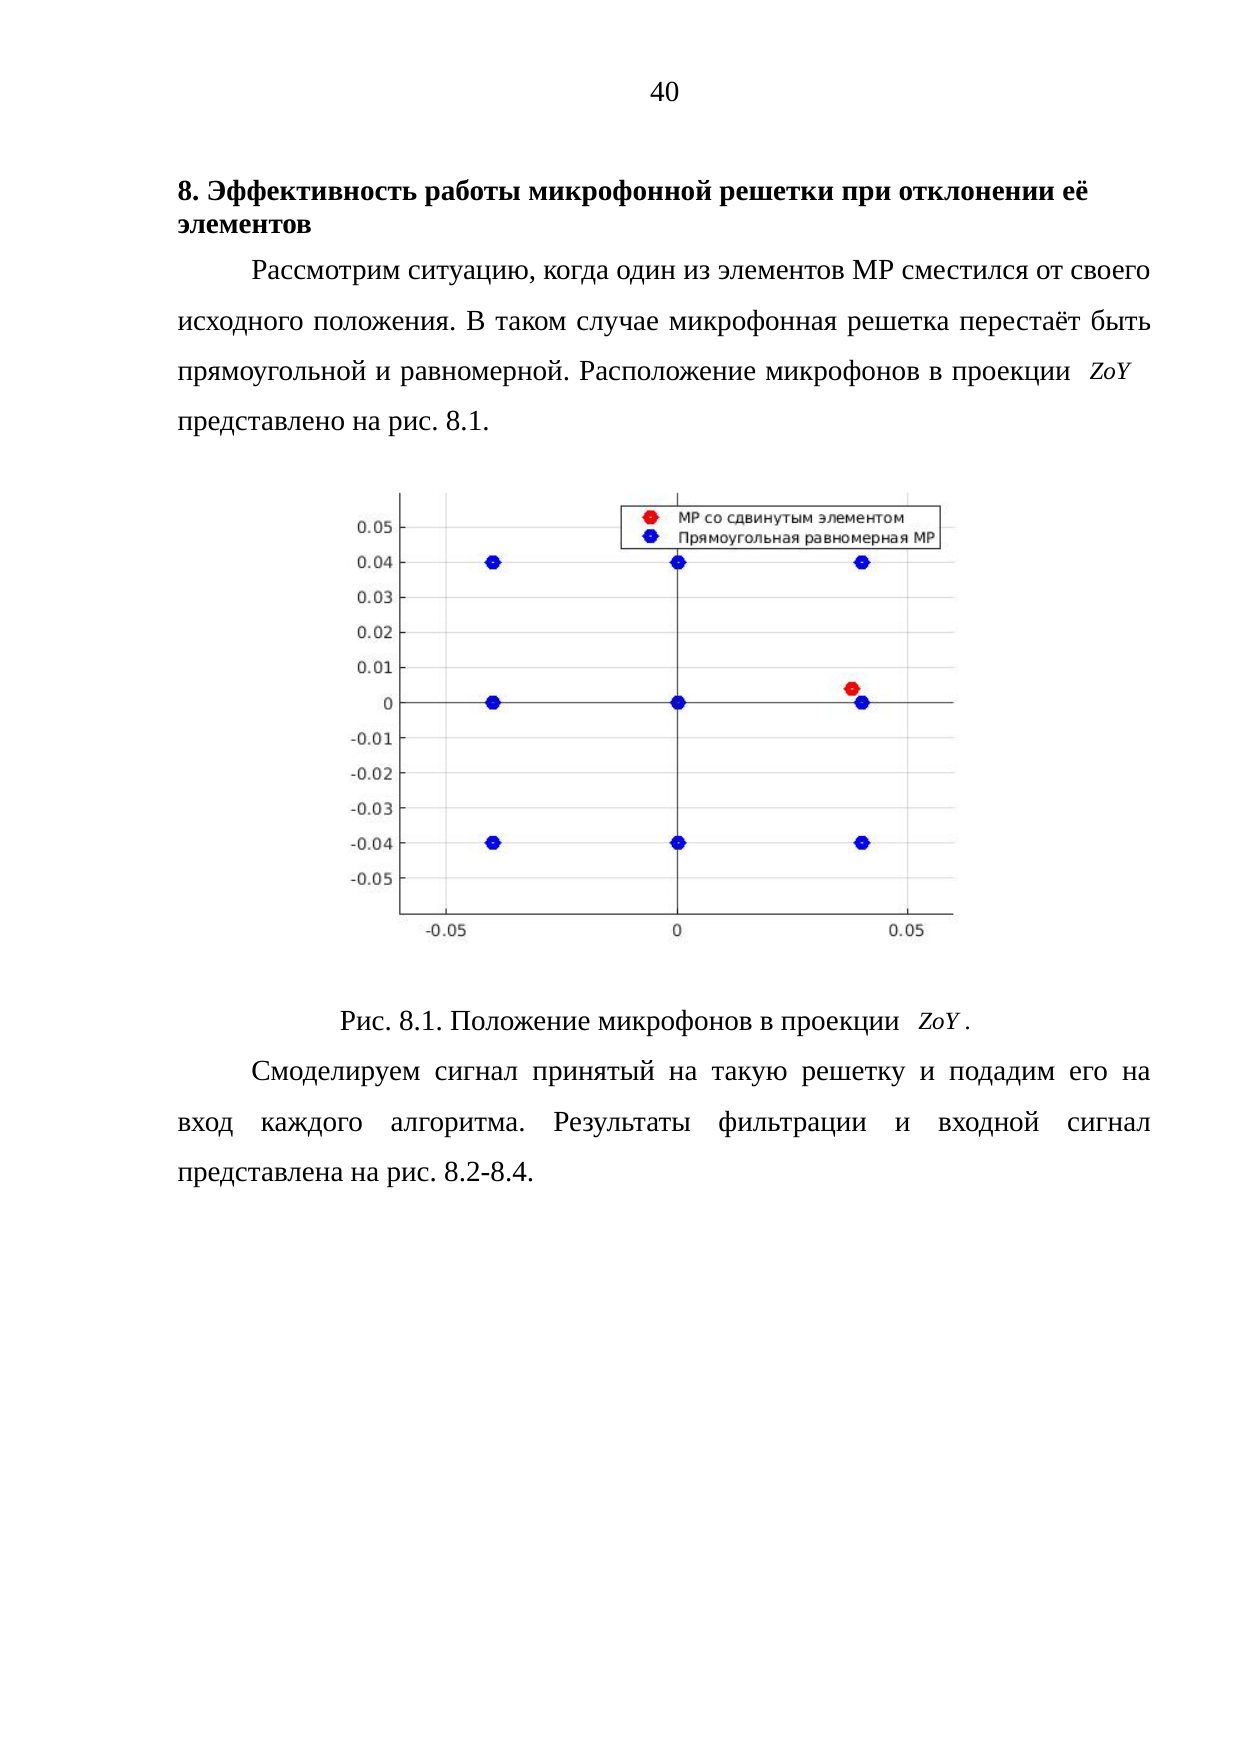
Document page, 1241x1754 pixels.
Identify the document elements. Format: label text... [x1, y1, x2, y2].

text Смоделируем сигнал принятый на такую решетку и подадим его на вход каждого алгоритма. Результаты фильтрации и входной сигнал представлена на рис. 8.2-8.4. [177, 1053, 1152, 1188]
text Рис. 8.1. Положение микрофонов в проекции [177, 453, 1152, 1037]
text Рассмотрим ситуацию, когда один из элементов МР сместился от своего исходного положения. В таком случае микрофонная решетка перестаёт быть прямоугольной и равномерной. Расположение микрофонов в проекциипредставлено на рис. 8.1. [177, 252, 1152, 437]
subtitle Эффективность работы микрофонной решетки при отклонении её элементов [177, 173, 1152, 240]
picture [308, 453, 1021, 970]
